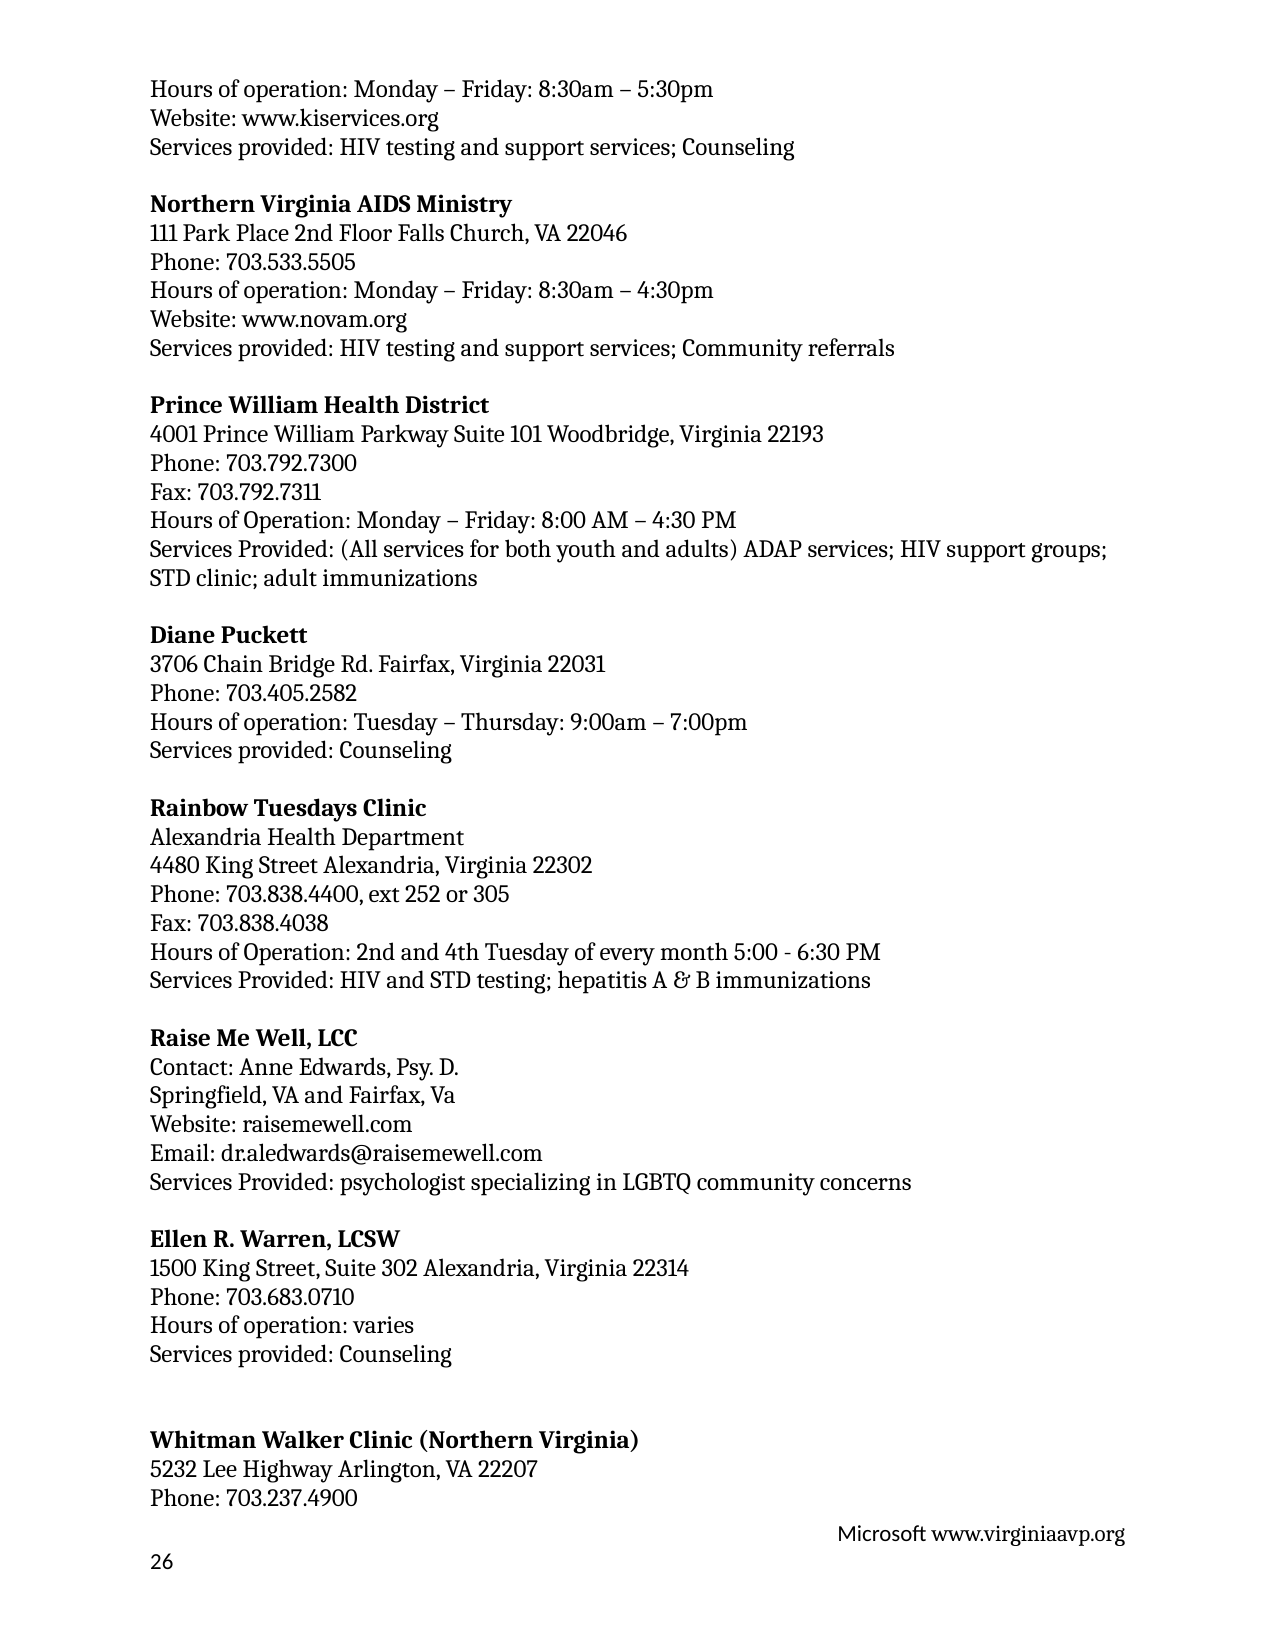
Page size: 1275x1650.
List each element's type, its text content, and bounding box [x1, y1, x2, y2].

text Services Provided: (All services for both youth and adults) ADAP services; HIV support groups; STD clinic; adult immunizations [150, 535, 1125, 592]
text Fax: 703.792.7311 [150, 477, 1125, 506]
text Whitman Walker Clinic (Northern Virginia) [150, 1426, 1125, 1455]
text Fax: 703.838.4038 [150, 909, 1125, 937]
text Email: dr.aledwards@raisemewell.com [150, 1139, 1125, 1167]
text Springfield, VA and Fairfax, Va [150, 1081, 1125, 1110]
text Services provided: HIV testing and support services; Community referrals [150, 334, 1125, 362]
text Raise Me Well, LCC [150, 1024, 1125, 1052]
text Website: www.novam.org [150, 305, 1125, 334]
text Rainbow Tuesdays Clinic [150, 794, 1125, 822]
text Phone: 703.683.0710 [150, 1282, 1125, 1311]
text Alexandria Health Department [150, 822, 1125, 851]
text 4001 Prince William Parkway Suite 101 Woodbridge, Virginia 22193 [150, 420, 1125, 449]
text Phone: 703.838.4400, ext 252 or 305 [150, 880, 1125, 909]
text Phone: 703.792.7300 [150, 449, 1125, 477]
text 3706 Chain Bridge Rd. Fairfax, Virginia 22031 [150, 650, 1125, 679]
text Hours of operation: Monday – Friday: 8:30am – 4:30pm [150, 276, 1125, 305]
text Ellen R. Warren, LCSW [150, 1225, 1125, 1254]
text Services provided: Counseling [150, 736, 1125, 765]
text Hours of operation: Monday – Friday: 8:30am – 5:30pm [150, 75, 1125, 104]
text Hours of Operation: Monday – Friday: 8:00 AM – 4:30 PM [150, 506, 1125, 535]
text 5232 Lee Highway Arlington, VA 22207 [150, 1455, 1125, 1484]
text Services Provided: HIV and STD testing; hepatitis A & B immunizations [150, 966, 1125, 995]
text Hours of operation: varies [150, 1311, 1125, 1340]
text Prince William Health District [150, 391, 1125, 420]
text Contact: Anne Edwards, Psy. D. [150, 1052, 1125, 1081]
text Northern Virginia AIDS Ministry [150, 190, 1125, 219]
text 1500 King Street, Suite 302 Alexandria, Virginia 22314 [150, 1254, 1125, 1282]
text Services provided: HIV testing and support services; Counseling [150, 132, 1125, 161]
text Services provided: Counseling [150, 1340, 1125, 1369]
text Phone: 703.237.4900 [150, 1484, 1125, 1512]
text 111 Park Place 2nd Floor Falls Church, VA 22046 [150, 219, 1125, 247]
text Hours of Operation: 2nd and 4th Tuesday of every month 5:00 - 6:30 PM [150, 937, 1125, 966]
text Diane Puckett [150, 621, 1125, 650]
text 4480 King Street Alexandria, Virginia 22302 [150, 851, 1125, 880]
text Website: www.kiservices.org [150, 104, 1125, 132]
text Hours of operation: Tuesday – Thursday: 9:00am – 7:00pm [150, 707, 1125, 736]
text Phone: 703.405.2582 [150, 679, 1125, 707]
text Phone: 703.533.5505 [150, 247, 1125, 276]
text Services Provided: psychologist specializing in LGBTQ community concerns [150, 1167, 1125, 1196]
text Website: raisemewell.com [150, 1110, 1125, 1139]
